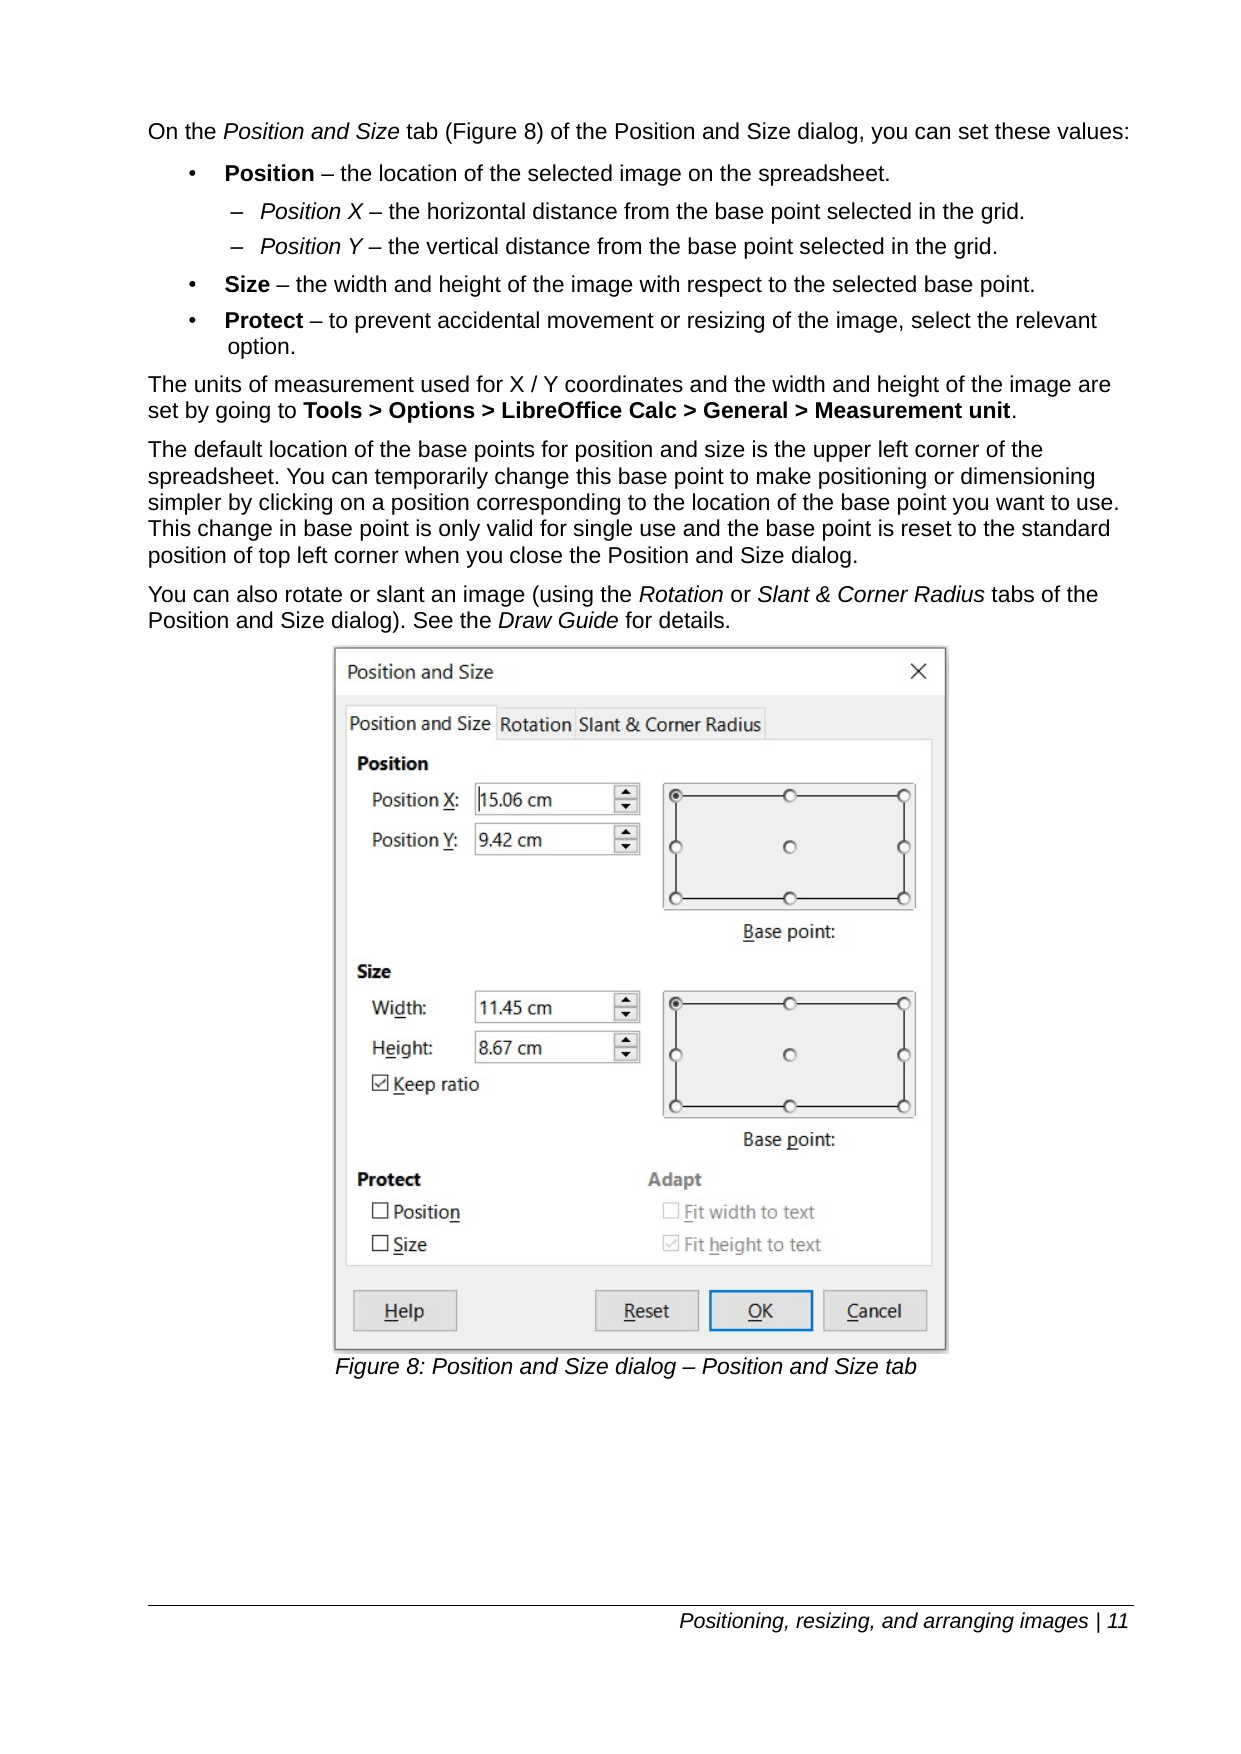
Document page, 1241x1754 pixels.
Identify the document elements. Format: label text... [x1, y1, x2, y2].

text Figure 8: Position and Size dialog – Position and Size tab [335, 1354, 947, 1379]
list Protect – to prevent accidental movement or resizing of the image, select the relevant option. [185, 304, 1134, 362]
list Position X – the horizontal distance from the base point selected in the grid. [230, 198, 1134, 224]
list Position Y – the vertical distance from the base point selected in the grid. [230, 233, 1134, 259]
text You can also rotate or slant an image (using the Rotation or Slant & Corner Radius tabs of the Position and Size dialog). See the Draw Guide for details. [148, 581, 1134, 633]
text On the Position and Size tab (Figure 8) of the Position and Size dialog, you can set these values: [148, 118, 1134, 144]
picture [332, 645, 949, 1354]
list Position – the location of the selected image on the spreadsheet. [185, 157, 1134, 189]
text The default location of the base points for position and size is the upper left corner of the spreadsheet. You can temporarily change this base point to make positioning or dimensioning simpler by clicking on a position corresponding to the location of the base point you want to use. This change in base point is only valid for single use and the base point is reset to the standard position of top left corner when you close the Position and Size dialog. [148, 436, 1134, 568]
text The units of measurement used for X / Y coordinates and the width and height of the image are set by going to Tools > Options > LibreOffice Calc > General > Measurement unit. [148, 371, 1134, 424]
list Size – the width and height of the image with respect to the selected base point. [185, 268, 1134, 298]
